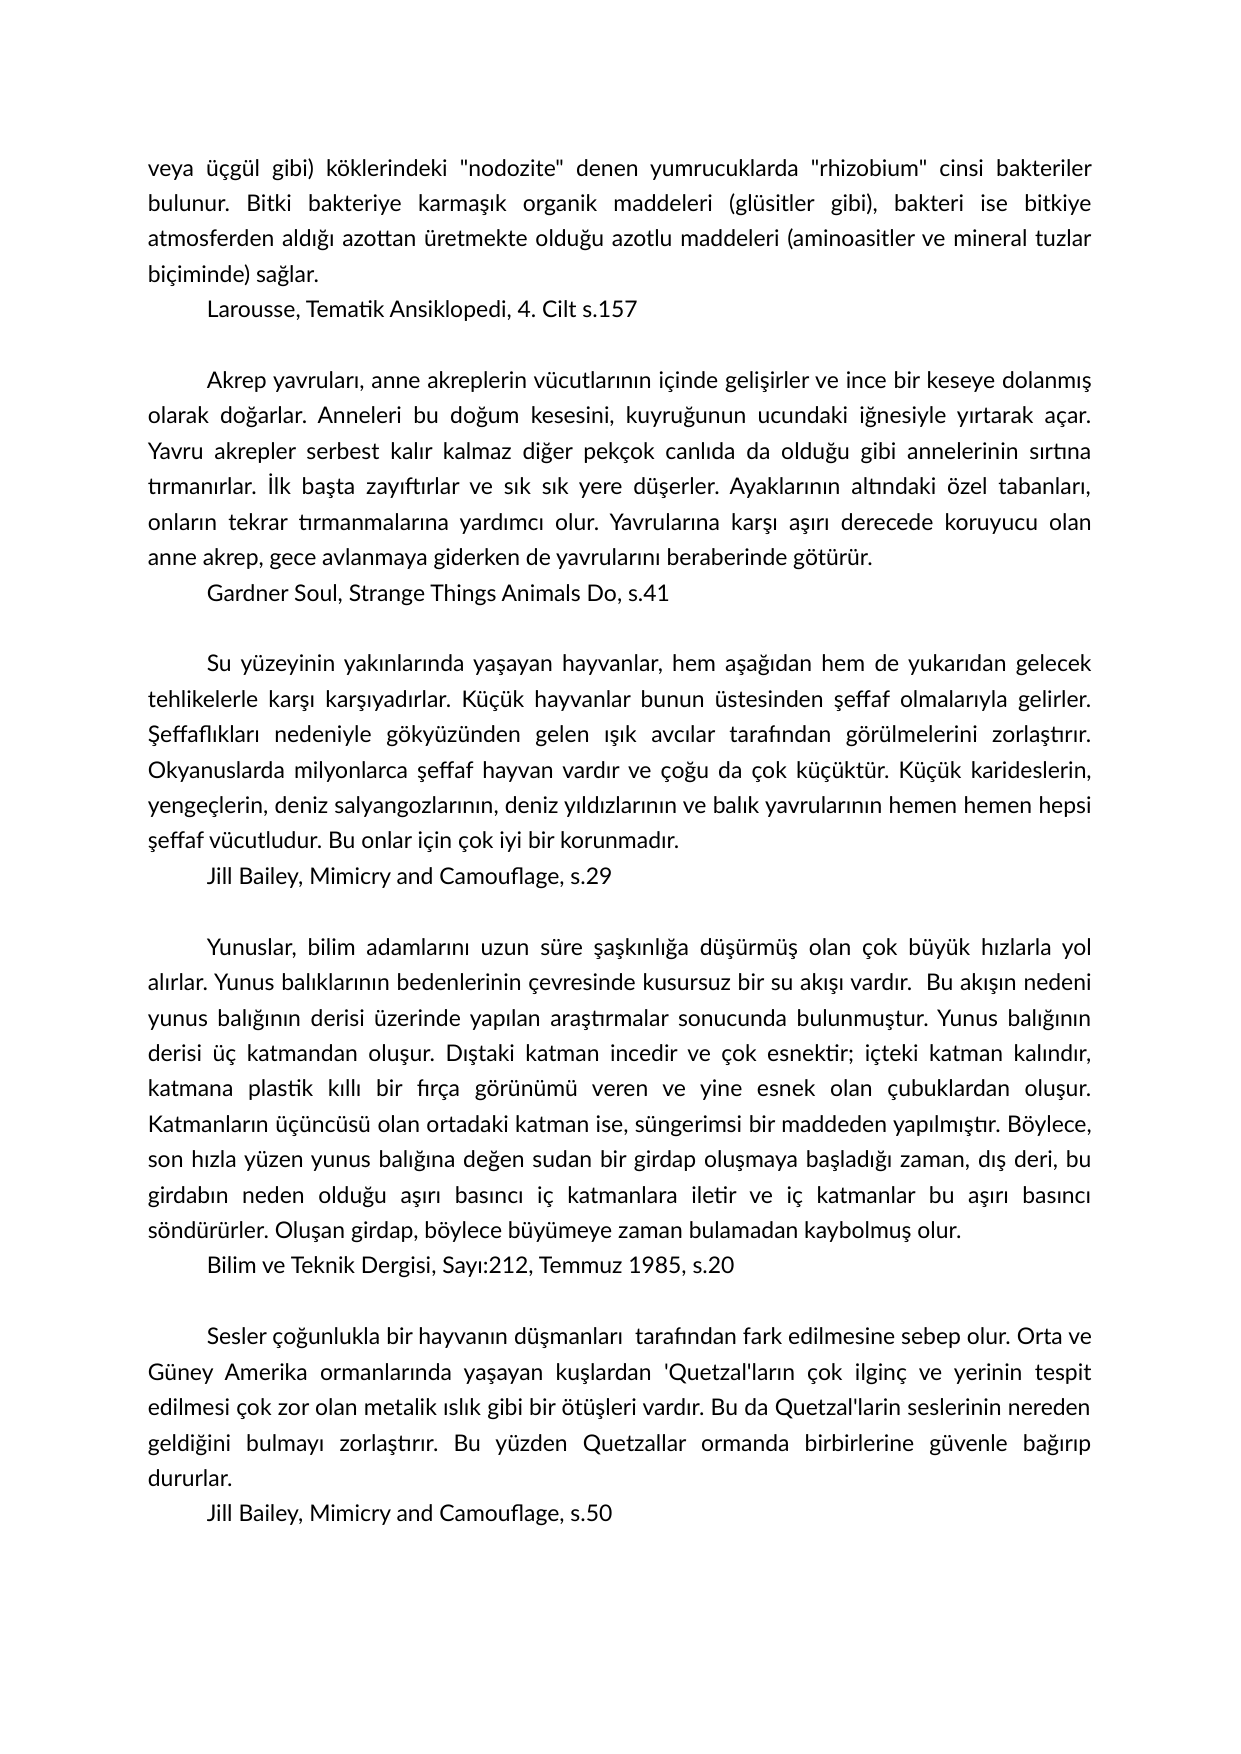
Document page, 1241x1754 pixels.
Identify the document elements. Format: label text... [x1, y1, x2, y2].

text Su yüzeyinin yakınlarında yaşayan hayvanlar, hem aşağıdan hem de yukarıdan gelecek tehlikelerle karşı karşıyadırlar. Küçük hayvanlar bunun üstesinden şeffaf olmalarıyla gelirler. Şeffaflıkları nedeniyle gökyüzünden gelen ışık avcılar tarafından görülmelerini zorlaştırır. Okyanuslarda milyonlarca şeffaf hayvan vardır ve çoğu da çok küçüktür. Küçük karideslerin, yengeçlerin, deniz salyangozlarının, deniz yıldızlarının ve balık yavrularının hemen hemen hepsi şeffaf vücutludur. Bu onlar için çok iyi bir korunmadır. [148, 643, 1093, 856]
text Jill Bailey, Mimicry and Camouflage, s.50 [148, 1493, 1093, 1529]
text Larousse, Tematik Ansiklopedi, 4. Cilt s.157 [148, 289, 1093, 325]
text Akrep yavruları, anne akreplerin vücutlarının içinde gelişirler ve ince bir keseye dolanmış olarak doğarlar. Anneleri bu doğum kesesini, kuyruğunun ucundaki iğnesiyle yırtarak açar. Yavru akrepler serbest kalır kalmaz diğer pekçok canlıda da olduğu gibi annelerinin sırtına tırmanırlar. İlk başta zayıftırlar ve sık sık yere düşerler. Ayaklarının altındaki özel tabanları, onların tekrar tırmanmalarına yardımcı olur. Yavrularına karşı aşırı derecede koruyucu olan anne akrep, gece avlanmaya giderken de yavrularını beraberinde götürür. [148, 360, 1093, 573]
text Jill Bailey, Mimicry and Camouflage, s.29 [148, 856, 1093, 891]
text veya üçgül gibi) köklerindeki "nodozite" denen yumrucuklarda "rhizobium" cinsi bakteriler bulunur. Bitki bakteriye karmaşık organik maddeleri (glüsitler gibi), bakteri ise bitkiye atmosferden aldığı azottan üretmekte olduğu azotlu maddeleri (aminoasitler ve mineral tuzlar biçiminde) sağlar. [148, 148, 1093, 289]
text Yunuslar, bilim adamlarını uzun süre şaşkınlığa düşürmüş olan çok büyük hızlarla yol alırlar. Yunus balıklarının bedenlerinin çevresinde kusursuz bir su akışı vardır. Bu akışın nedeni yunus balığının derisi üzerinde yapılan araştırmalar sonucunda bulunmuştur. Yunus balığının derisi üç katmandan oluşur. Dıştaki katman incedir ve çok esnektir; içteki katman kalındır, katmana plastik kıllı bir fırça görünümü veren ve yine esnek olan çubuklardan oluşur. Katmanların üçüncüsü olan ortadaki katman ise, süngerimsi bir maddeden yapılmıştır. Böylece, son hızla yüzen yunus balığına değen sudan bir girdap oluşmaya başladığı zaman, dış deri, bu girdabın neden olduğu aşırı basıncı iç katmanlara iletir ve iç katmanlar bu aşırı basıncı söndürürler. Oluşan girdap, böylece büyümeye zaman bulamadan kaybolmuş olur. [148, 927, 1093, 1246]
text Gardner Soul, Strange Things Animals Do, s.41 [148, 573, 1093, 608]
text Sesler çoğunlukla bir hayvanın düşmanları tarafından fark edilmesine sebep olur. Orta ve Güney Amerika ormanlarında yaşayan kuşlardan 'Quetzal'ların çok ilginç ve yerinin tespit edilmesi çok zor olan metalik ıslık gibi bir ötüşleri vardır. Bu da Quetzal'larin seslerinin nereden geldiğini bulmayı zorlaştırır. Bu yüzden Quetzallar ormanda birbirlerine güvenle bağırıp dururlar. [148, 1316, 1093, 1493]
text Bilim ve Teknik Dergisi, Sayı:212, Temmuz 1985, s.20 [148, 1246, 1093, 1281]
